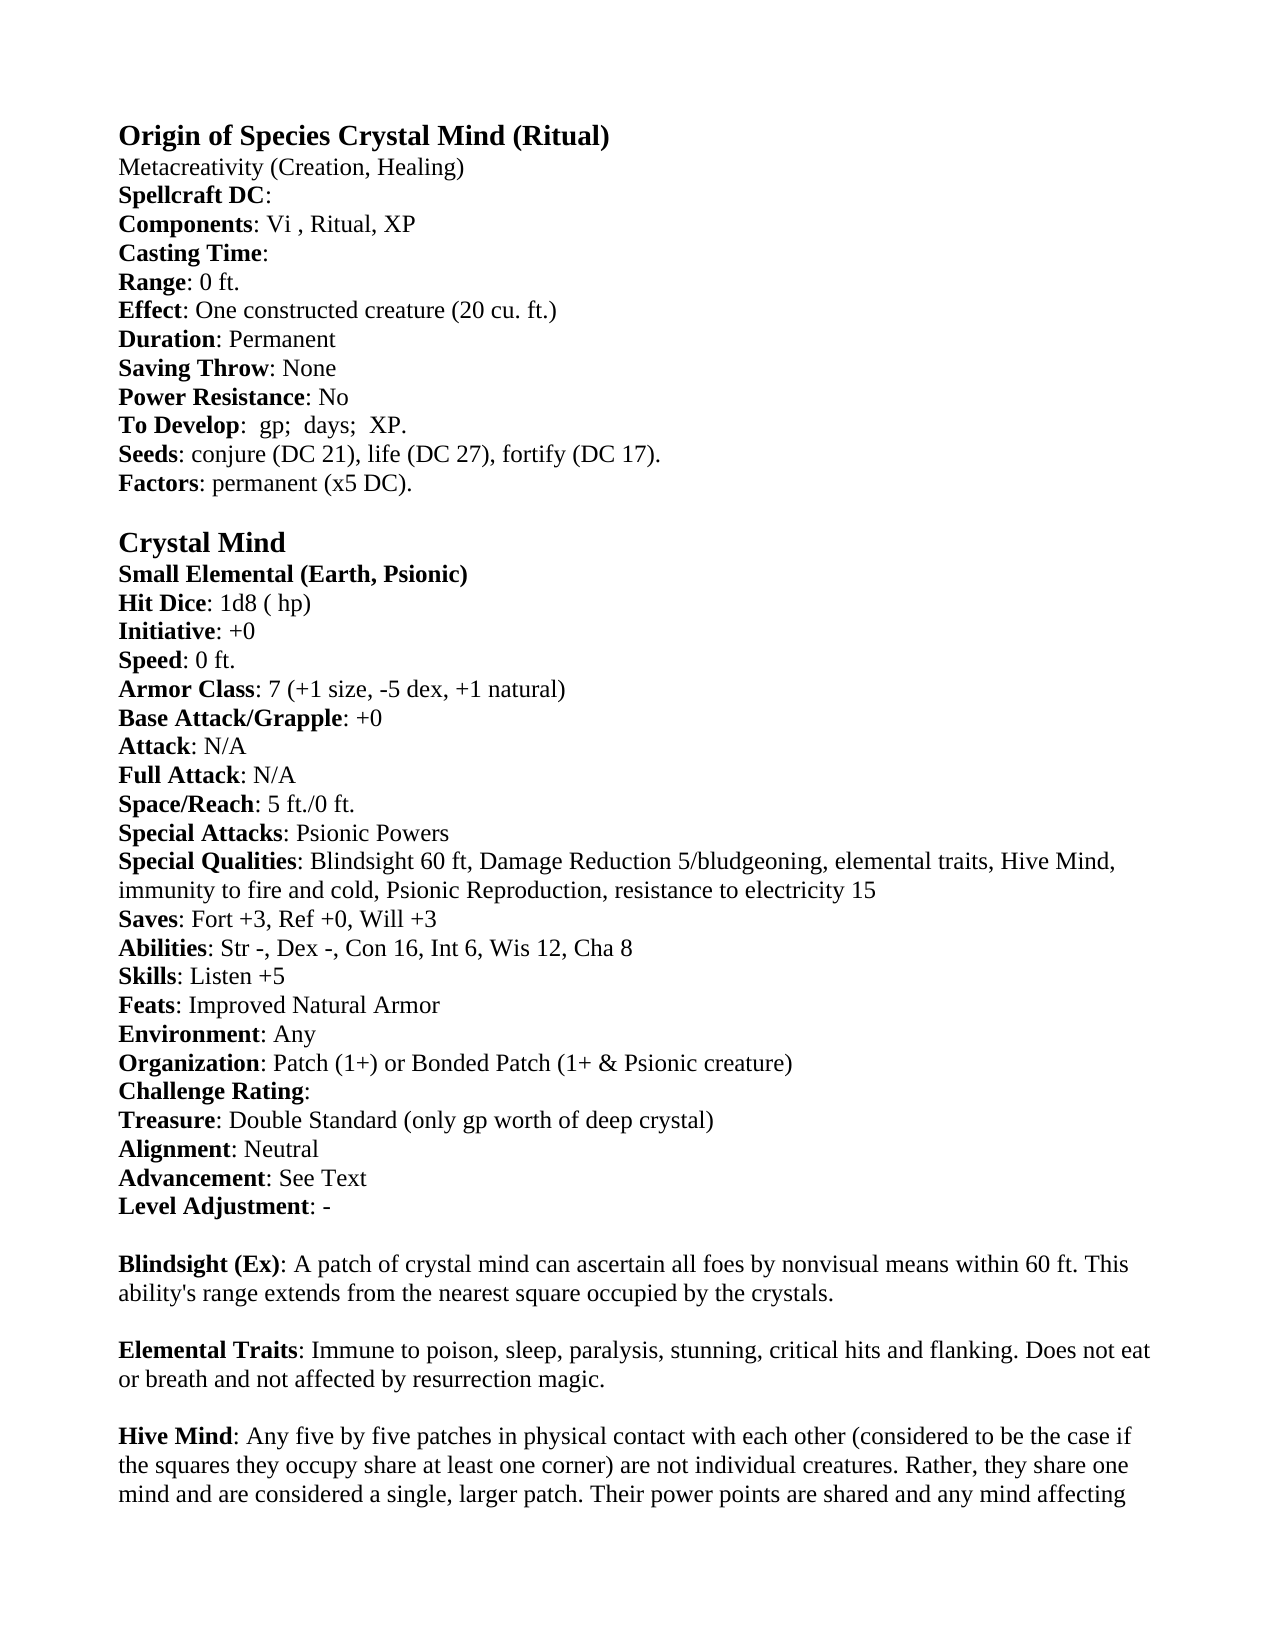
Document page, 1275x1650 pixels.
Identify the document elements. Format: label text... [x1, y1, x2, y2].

text Armor Class: 7 (+1 size, -5 dex, +1 natural) [118, 674, 1157, 703]
text Base Attack/Grapple: +0 [118, 703, 1157, 731]
text Metacreativity (Creation, Healing) [118, 152, 1157, 180]
text Initiative: +0 [118, 616, 1157, 645]
text Elemental Traits: Immune to poison, sleep, paralysis, stunning, critical hits and flanking. Does not eat or breath and not affected by resurrection magic. [118, 1335, 1157, 1393]
text Level Adjustment: - [118, 1191, 1157, 1220]
text Duration: Permanent [118, 324, 1157, 353]
text Feats: Improved Natural Armor [118, 990, 1157, 1019]
text Challenge Rating: [118, 1076, 1157, 1105]
text Treasure: Double Standard (only gp worth of deep crystal) [118, 1105, 1157, 1134]
text Spellcraft DC: [118, 180, 1157, 209]
text Abilities: Str -, Dex -, Con 16, Int 6, Wis 12, Cha 8 [118, 933, 1157, 961]
text Hive Mind: Any five by five patches in physical contact with each other (considered to be the case if the squares they occupy share at least one corner) are not individual creatures. Rather, they share one mind and are considered a single, larger patch. Their power points are shared and any mind affecting [118, 1421, 1157, 1508]
text Factors: permanent (x5 DC). [118, 468, 1157, 497]
text Saves: Fort +3, Ref +0, Will +3 [118, 904, 1157, 933]
text To Develop: gp; days; XP. [118, 410, 1157, 439]
text Full Attack: N/A [118, 760, 1157, 789]
text Crystal Mind [118, 525, 1157, 559]
text Power Resistance: No [118, 382, 1157, 410]
text Saving Throw: None [118, 353, 1157, 382]
text Skills: Listen +5 [118, 961, 1157, 990]
text Attack: N/A [118, 731, 1157, 760]
text Special Qualities: Blindsight 60 ft, Damage Reduction 5/bludgeoning, elemental traits, Hive Mind, immunity to fire and cold, Psionic Reproduction, resistance to electricity 15 [118, 846, 1157, 904]
text Speed: 0 ft. [118, 645, 1157, 674]
text Effect: One constructed creature (20 cu. ft.) [118, 295, 1157, 324]
text Small Elemental (Earth, Psionic) [118, 559, 1157, 588]
text Special Attacks: Psionic Powers [118, 818, 1157, 846]
text Seeds: conjure (DC 21), life (DC 27), fortify (DC 17). [118, 439, 1157, 468]
text Advancement: See Text [118, 1163, 1157, 1191]
text Environment: Any [118, 1019, 1157, 1048]
text Origin of Species Crystal Mind (Ritual) [118, 118, 1157, 152]
text Hit Dice: 1d8 ( hp) [118, 588, 1157, 616]
text Space/Reach: 5 ft./0 ft. [118, 789, 1157, 818]
text Range: 0 ft. [118, 267, 1157, 295]
text Casting Time: [118, 238, 1157, 267]
text Organization: Patch (1+) or Bonded Patch (1+ & Psionic creature) [118, 1048, 1157, 1076]
text Alignment: Neutral [118, 1134, 1157, 1163]
text Components: Vi , Ritual, XP [118, 209, 1157, 238]
text Blindsight (Ex): A patch of crystal mind can ascertain all foes by nonvisual means within 60 ft. This ability's range extends from the nearest square occupied by the crystals. [118, 1249, 1157, 1306]
